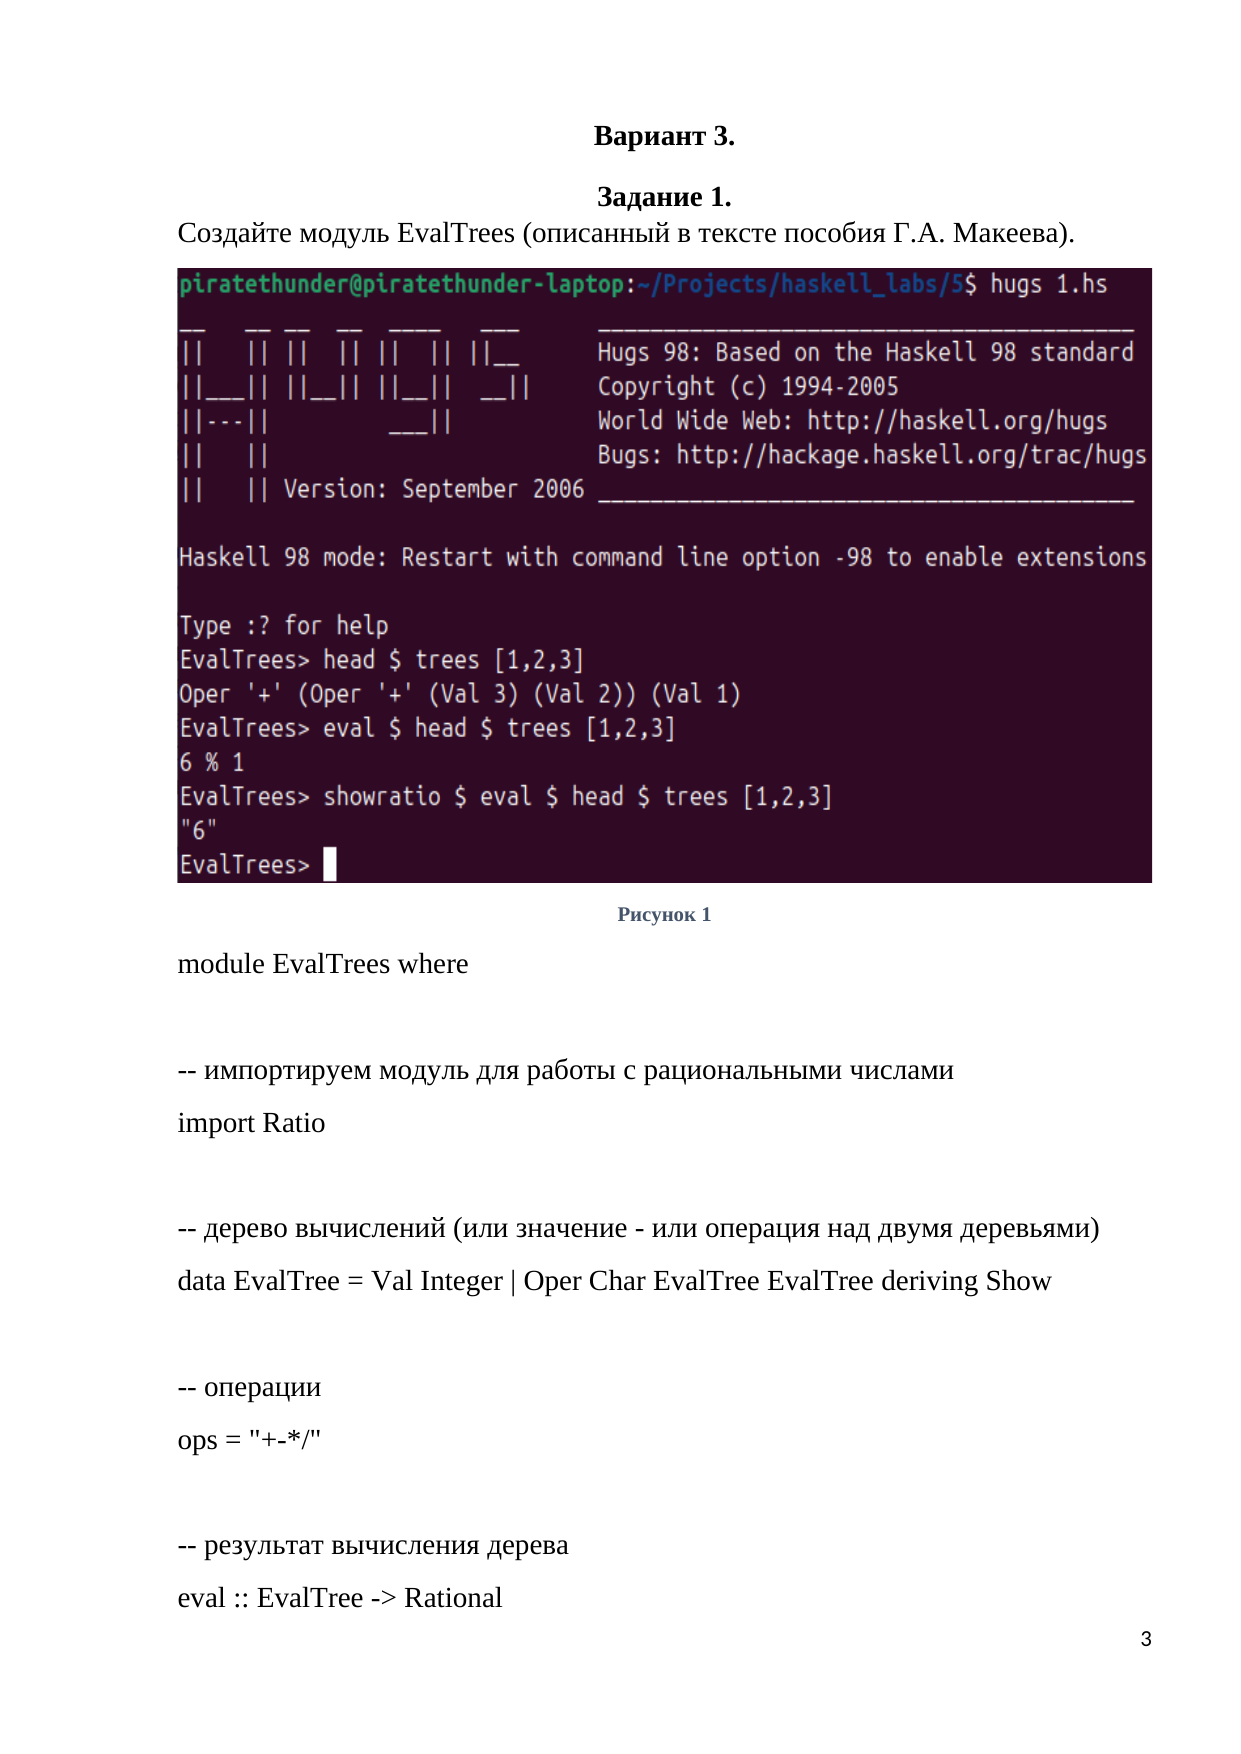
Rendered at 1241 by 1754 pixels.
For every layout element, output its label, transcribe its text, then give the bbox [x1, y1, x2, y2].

text -- операции [177, 1369, 1152, 1403]
text ops = "+-*/" [177, 1422, 1152, 1455]
text -- дерево вычислений (или значение - или операция над двумя деревьями) [177, 1211, 1152, 1244]
text -- результат вычисления дерева [177, 1527, 1152, 1561]
text import Ratio [177, 1105, 1152, 1138]
text eval :: EvalTree -> Rational [177, 1580, 1152, 1614]
text -- импортируем модуль для работы с рациональными числами [177, 1052, 1152, 1086]
text Создайте модуль EvalTrees (описанный в тексте пособия Г.А. Макеева). [177, 215, 1152, 249]
picture [177, 268, 1153, 883]
text module EvalTrees where [177, 947, 1152, 980]
subtitle Задание 1. [177, 179, 1152, 213]
text Вариант 3. [177, 118, 1152, 152]
text data EvalTree = Val Integer | Oper Char EvalTree EvalTree deriving Show [177, 1263, 1152, 1297]
text Рисунок 1 [177, 902, 1152, 926]
